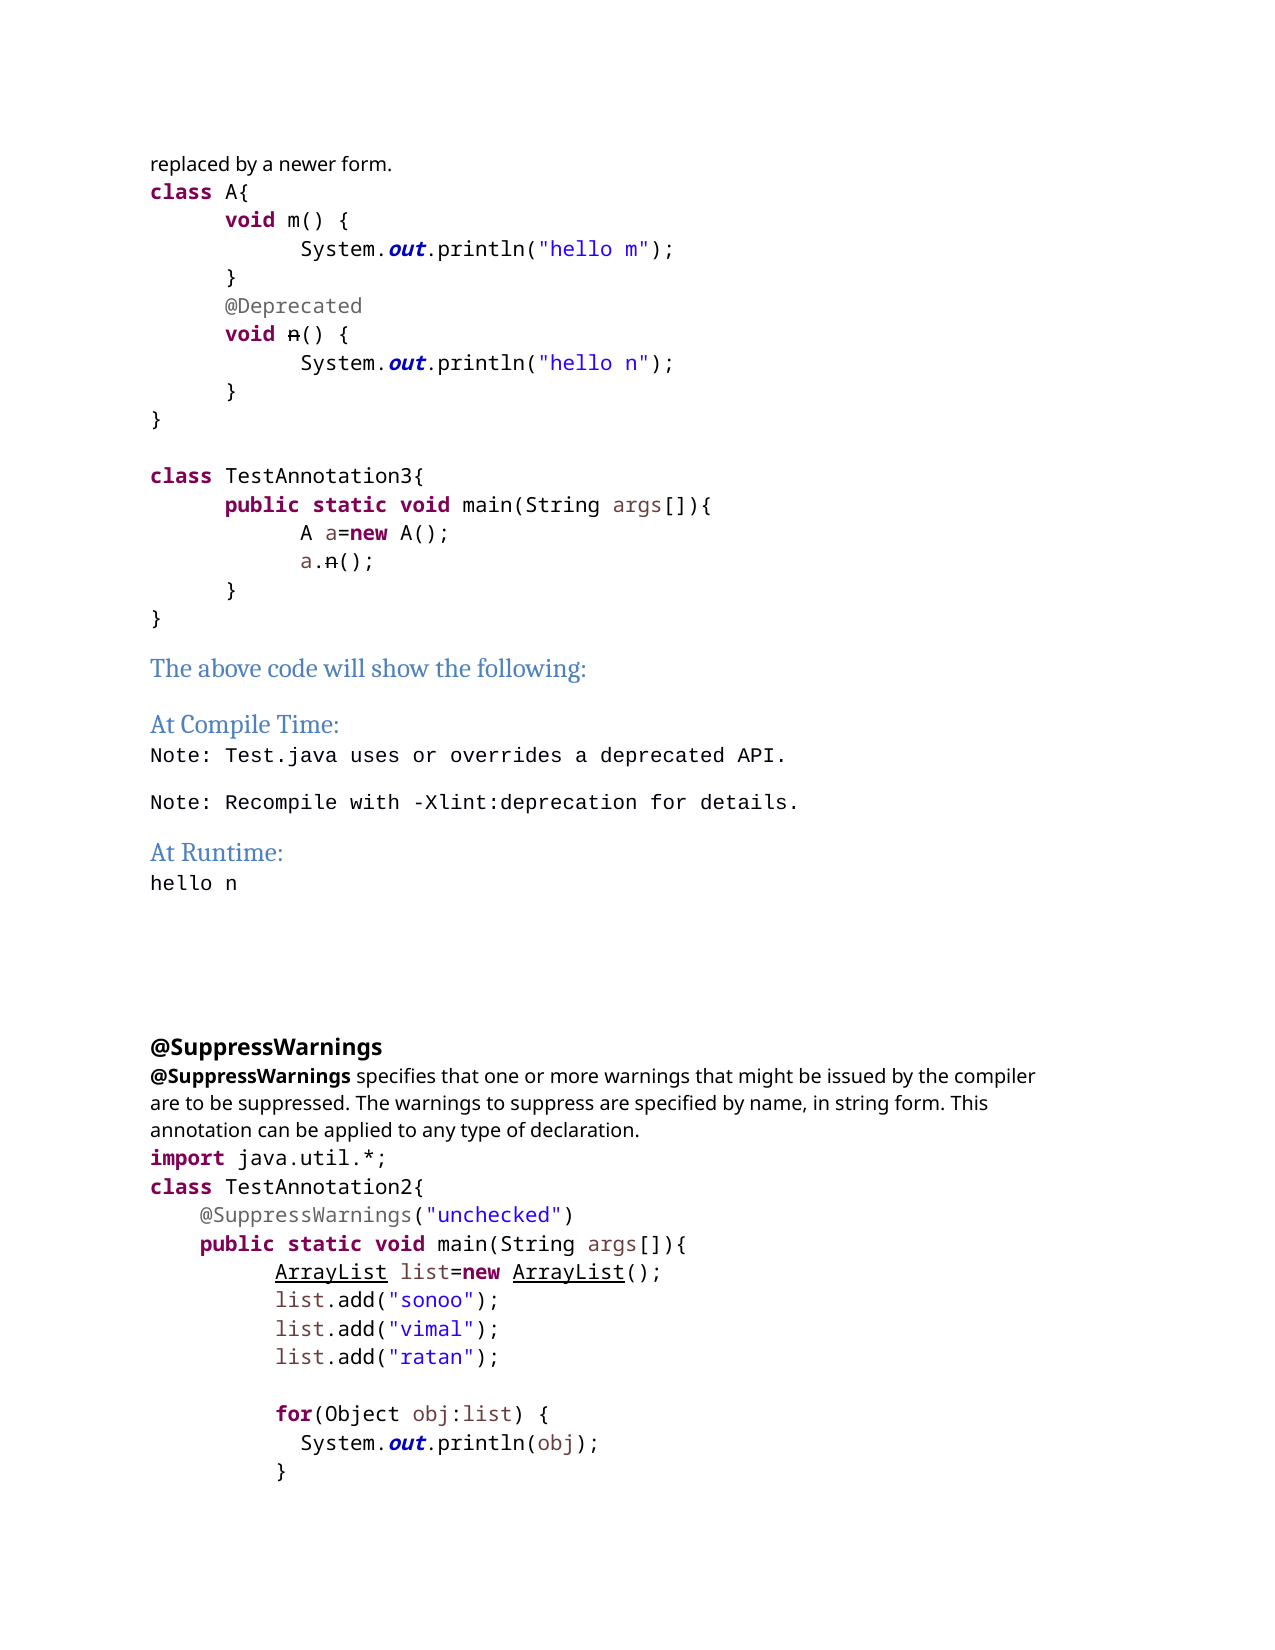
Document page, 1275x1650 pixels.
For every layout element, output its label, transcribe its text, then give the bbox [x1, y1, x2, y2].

text } [150, 262, 1125, 291]
text class TestAnnotation2{ [150, 1172, 1125, 1200]
text } [150, 376, 1125, 404]
text list.add("ratan"); [150, 1342, 1125, 1371]
text public static void main(String args[]){ [150, 1229, 1125, 1257]
text for(Object obj:list) { [150, 1399, 1125, 1428]
text replaced by a newer form. [150, 150, 1125, 177]
text System.out.println(obj); [150, 1428, 1125, 1456]
text } [150, 1456, 1125, 1484]
text @SuppressWarnings specifies that one or more warnings that might be issued by the compiler [150, 1062, 1125, 1089]
text annotation can be applied to any type of declaration. [150, 1116, 1125, 1143]
text list.add("sonoo"); [150, 1286, 1125, 1314]
text ArrayList list=new ArrayList(); [150, 1257, 1125, 1286]
subtitle The above code will show the following: [150, 653, 1125, 684]
text import java.util.*; [150, 1143, 1125, 1172]
text are to be suppressed. The warnings to suppress are specified by name, in string form. This [150, 1089, 1125, 1116]
text Note: Recompile with -Xlint:deprecation for details. [150, 792, 1125, 816]
text } [150, 603, 1125, 632]
text @SuppressWarnings("unchecked") [150, 1200, 1125, 1229]
text @Deprecated [150, 291, 1125, 319]
text list.add("vimal"); [150, 1314, 1125, 1342]
subtitle At Runtime: [150, 837, 1125, 868]
text } [150, 404, 1125, 433]
text hello n [150, 873, 1125, 896]
text System.out.println("hello n"); [150, 348, 1125, 376]
text } [150, 575, 1125, 603]
text a.n(); [150, 547, 1125, 575]
text void n() { [150, 319, 1125, 348]
text Note: Test.java uses or overrides a deprecated API. [150, 745, 1125, 792]
text class TestAnnotation3{ [150, 461, 1125, 490]
text @SuppressWarnings [150, 1031, 1125, 1062]
text class A{ [150, 177, 1125, 205]
subtitle At Compile Time: [150, 709, 1125, 741]
text public static void main(String args[]){ [150, 490, 1125, 518]
text System.out.println("hello m"); [150, 234, 1125, 262]
text A a=new A(); [150, 518, 1125, 547]
text void m() { [150, 205, 1125, 234]
